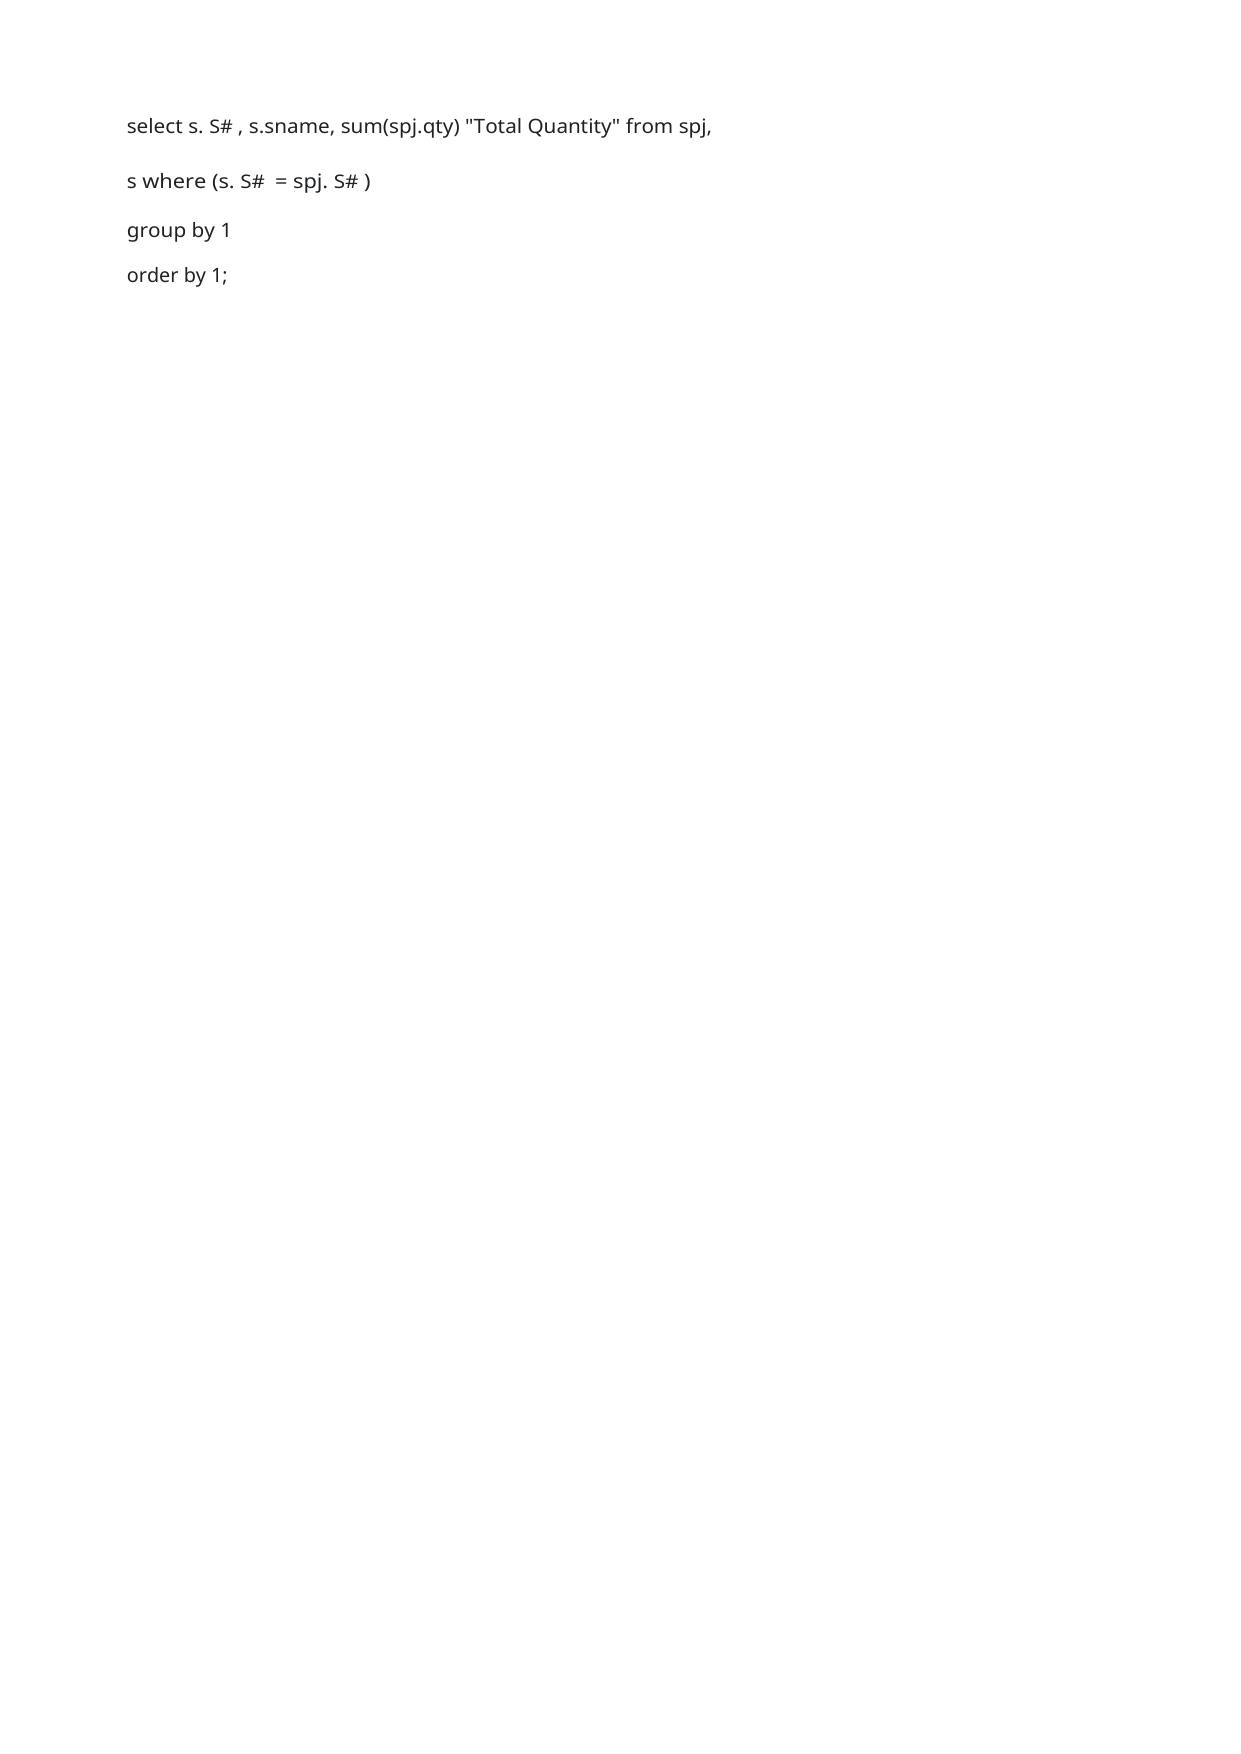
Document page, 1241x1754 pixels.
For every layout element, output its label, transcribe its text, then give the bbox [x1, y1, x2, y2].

text select s. S# , s.sname, sum(spj.qty) "Total Quantity" from spj, s where (s. S# = spj. S# ) [127, 112, 716, 194]
text group by 1 [127, 222, 1103, 242]
text order by 1; [127, 261, 1103, 288]
